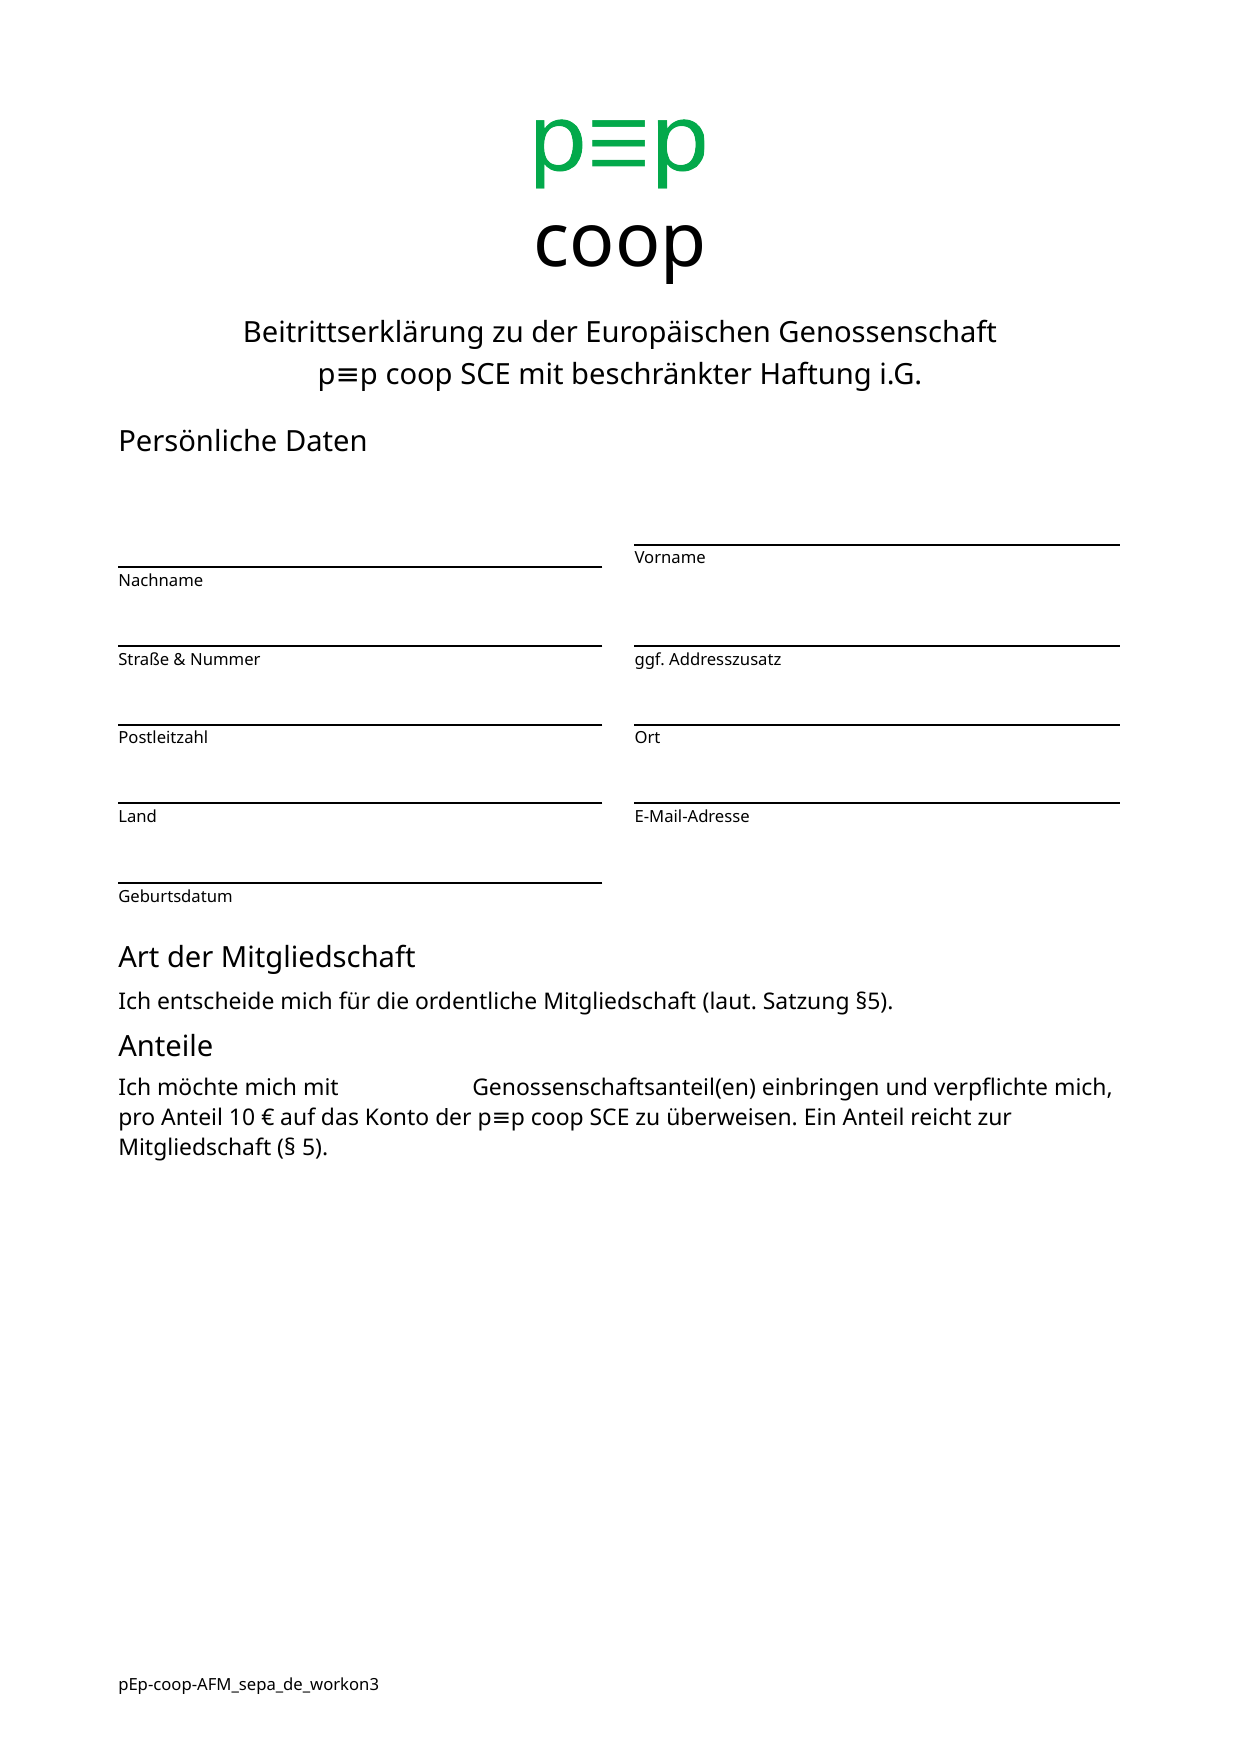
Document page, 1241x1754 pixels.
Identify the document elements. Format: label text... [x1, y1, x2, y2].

table_cell ggf. Addresszusatz [634, 647, 1120, 670]
table_cell [634, 670, 1120, 724]
table_cell Geburtsdatum [118, 884, 602, 907]
text Persönliche Daten [118, 420, 1122, 460]
table_cell [603, 670, 634, 748]
table_cell Ort [634, 726, 1120, 748]
subtitle Art der Mitgliedschaft [118, 937, 1122, 976]
table_header Vorname [634, 546, 1120, 591]
text Ich möchte mich mit Genossenschaftsanteil(en) einbringen und verpflichte mich, pro Anteil 10 € auf das Konto der p≡p coop SCE zu überweisen. Ein Anteil reicht zur Mitgliedschaft (§ 5). [118, 1072, 1122, 1162]
table_cell [634, 749, 1120, 802]
table_cell [603, 827, 634, 907]
table_cell Straße & Nummer [118, 647, 602, 670]
table_header [634, 490, 1120, 544]
table_header Nachname [118, 568, 602, 591]
text p≡p coop SCE mit beschränkter Haftung i.G. [118, 360, 1122, 390]
table_cell [603, 749, 634, 827]
text Beitrittserklärung zu der Europäischen Genossenschaft [118, 318, 1122, 348]
table_cell Postleitzahl [118, 726, 602, 748]
table_cell Land [118, 804, 602, 827]
table_cell E-Mail-Adresse [634, 804, 1120, 827]
text coop [118, 186, 1122, 288]
table_cell [603, 591, 634, 670]
table_cell [118, 827, 602, 882]
table_cell [118, 591, 602, 645]
table_cell [118, 749, 602, 802]
table_header [118, 490, 602, 566]
table_cell [634, 827, 1120, 907]
table_cell [118, 670, 602, 724]
table_header [603, 490, 634, 591]
subtitle Anteile [118, 1033, 1122, 1063]
table_cell [634, 591, 1120, 645]
picture [536, 119, 705, 189]
text Ich entscheide mich für die ordentliche Mitgliedschaft (laut. Satzung §5). [118, 985, 1122, 1015]
